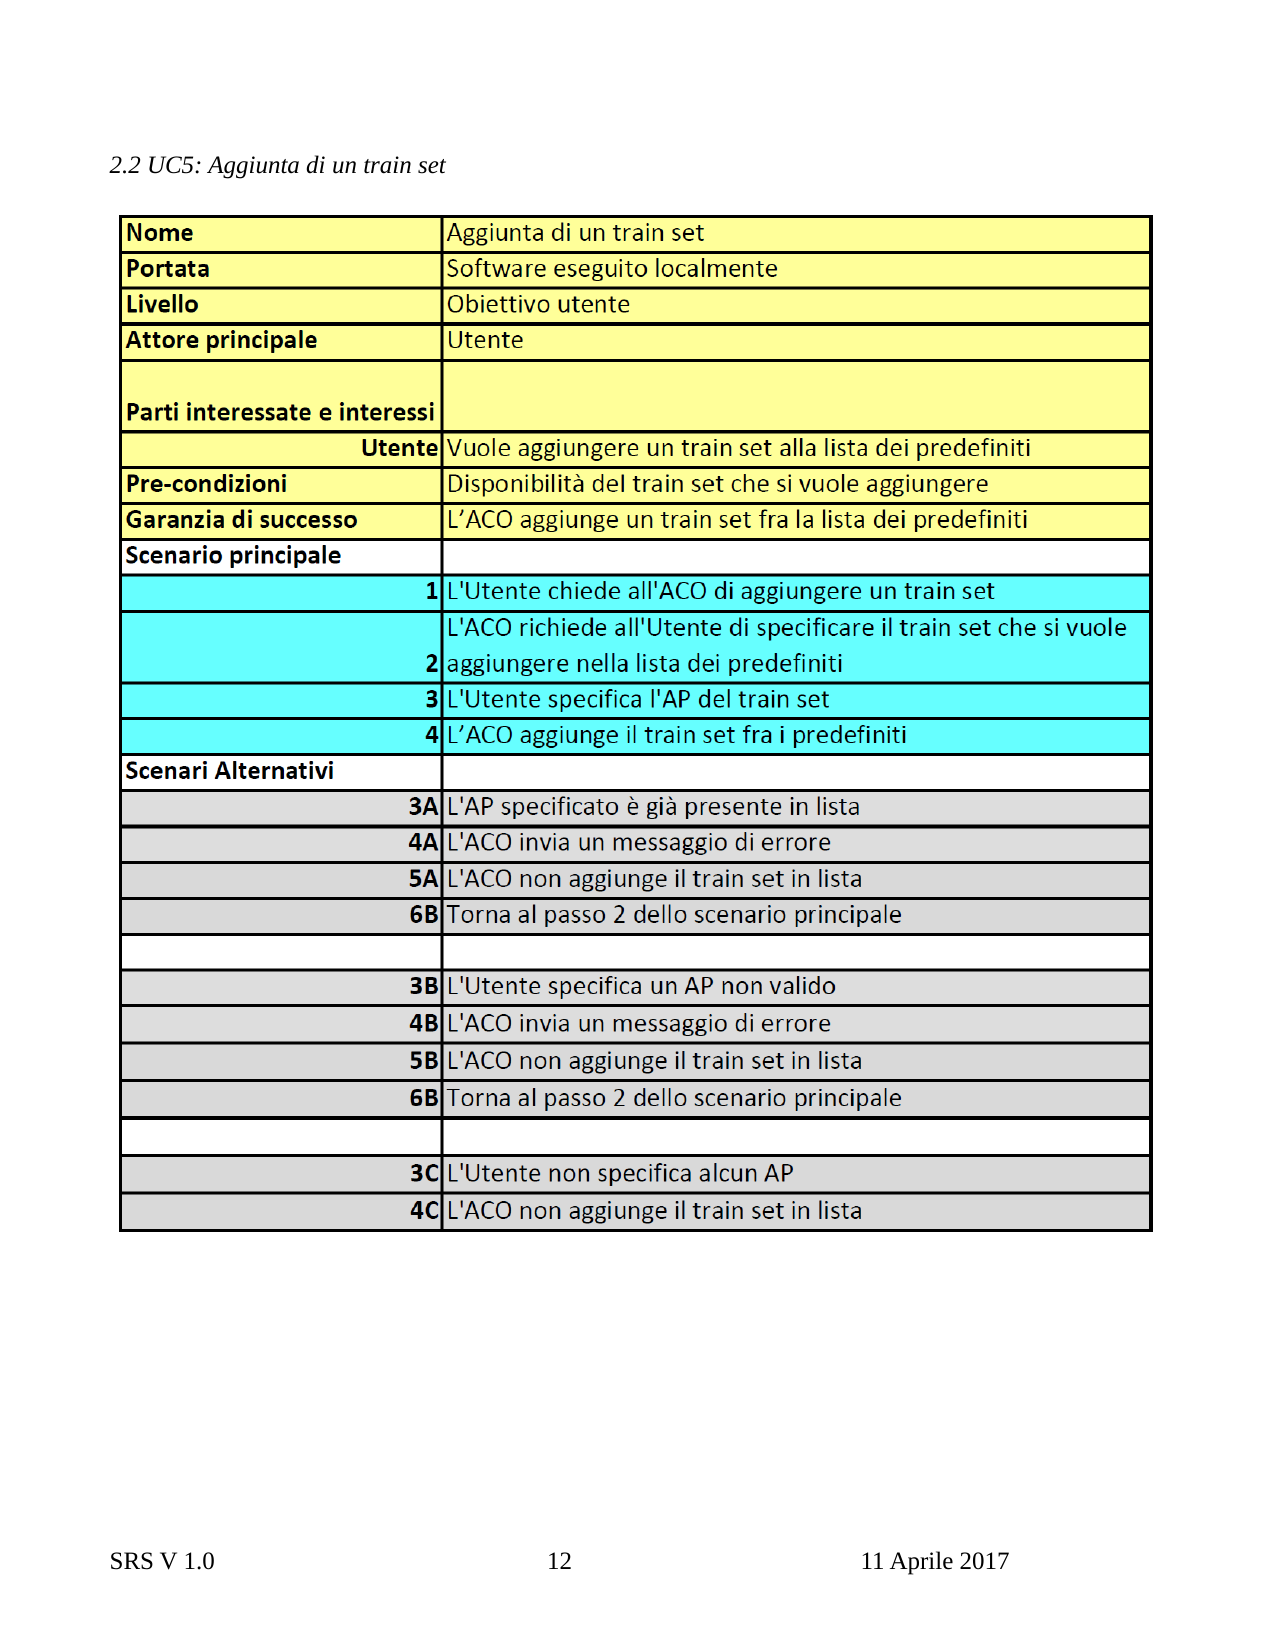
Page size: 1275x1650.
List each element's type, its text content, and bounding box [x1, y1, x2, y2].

subtitle 2.2 UC5: Aggiunta di un train set [109, 150, 1162, 179]
picture [109, 207, 1163, 1239]
